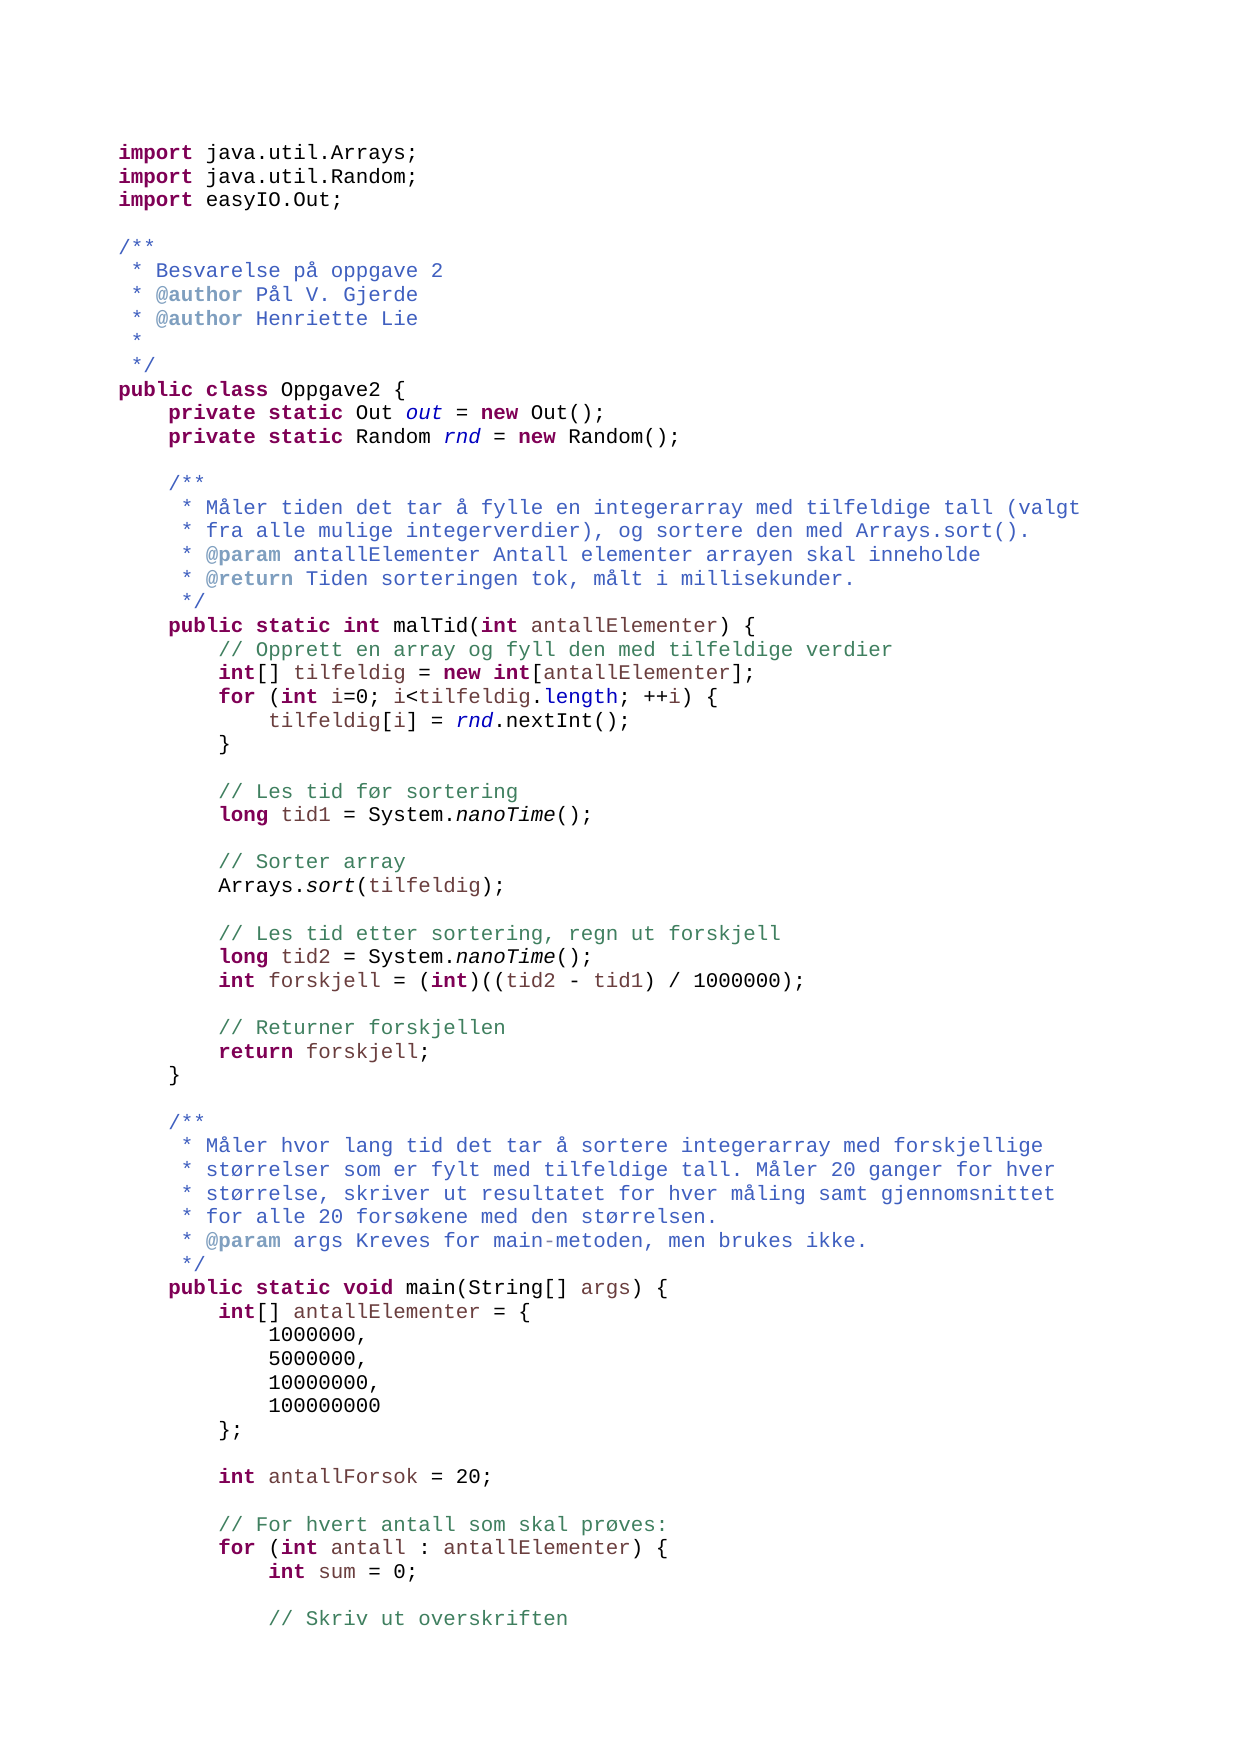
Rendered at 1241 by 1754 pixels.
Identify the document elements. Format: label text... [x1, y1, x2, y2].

text // Opprett en array og fyll den med tilfeldige verdier [118, 639, 1122, 662]
text for (int antall : antallElementer) { [118, 1537, 1122, 1561]
text * @author Henriette Lie [118, 308, 1122, 331]
text 1000000, [118, 1324, 1122, 1348]
text int antallForsok = 20; [118, 1466, 1122, 1490]
text tilfeldig[i] = rnd.nextInt(); [118, 710, 1122, 733]
text // Sorter array [118, 852, 1122, 875]
text private static Random rnd = new Random(); [118, 426, 1122, 449]
text // Skriv ut overskriften [118, 1608, 1122, 1632]
text */ [118, 1253, 1122, 1277]
text for (int i=0; i<tilfeldig.length; ++i) { [118, 686, 1122, 710]
text long tid2 = System.nanoTime(); [118, 946, 1122, 970]
text 100000000 [118, 1395, 1122, 1419]
text // Les tid før sortering [118, 781, 1122, 804]
text public static int malTid(int antallElementer) { [118, 615, 1122, 639]
text // Returner forskjellen [118, 1017, 1122, 1041]
text 5000000, [118, 1348, 1122, 1372]
text * Måler hvor lang tid det tar å sortere integerarray med forskjellige [118, 1135, 1122, 1159]
text * størrelse, skriver ut resultatet for hver måling samt gjennomsnittet [118, 1183, 1122, 1206]
text /** [118, 1112, 1122, 1135]
text // For hvert antall som skal prøves: [118, 1514, 1122, 1537]
text * fra alle mulige integerverdier), og sortere den med Arrays.sort(). [118, 521, 1122, 544]
text }; [118, 1419, 1122, 1443]
text * @param args Kreves for main-metoden, men brukes ikke. [118, 1230, 1122, 1253]
text * størrelser som er fylt med tilfeldige tall. Måler 20 ganger for hver [118, 1159, 1122, 1183]
text } [118, 1064, 1122, 1088]
text * [118, 331, 1122, 355]
text int[] tilfeldig = new int[antallElementer]; [118, 662, 1122, 686]
text import easyIO.Out; [118, 189, 1122, 213]
text // Les tid etter sortering, regn ut forskjell [118, 922, 1122, 946]
text * for alle 20 forsøkene med den størrelsen. [118, 1206, 1122, 1230]
text long tid1 = System.nanoTime(); [118, 804, 1122, 828]
text int forskjell = (int)((tid2 - tid1) / 1000000); [118, 970, 1122, 993]
text /** [118, 473, 1122, 497]
text */ [118, 591, 1122, 615]
text } [118, 733, 1122, 757]
text 10000000, [118, 1372, 1122, 1395]
text import java.util.Random; [118, 166, 1122, 189]
text public static void main(String[] args) { [118, 1277, 1122, 1301]
text * Måler tiden det tar å fylle en integerarray med tilfeldige tall (valgt [118, 497, 1122, 521]
text * @author Pål V. Gjerde [118, 284, 1122, 308]
text /** [118, 237, 1122, 260]
text public class Oppgave2 { [118, 379, 1122, 402]
text * Besvarelse på oppgave 2 [118, 260, 1122, 284]
text int[] antallElementer = { [118, 1301, 1122, 1324]
text private static Out out = new Out(); [118, 402, 1122, 426]
text return forskjell; [118, 1041, 1122, 1064]
text */ [118, 355, 1122, 379]
text import java.util.Arrays; [118, 142, 1122, 166]
text Arrays.sort(tilfeldig); [118, 875, 1122, 899]
text int sum = 0; [118, 1561, 1122, 1584]
text * @return Tiden sorteringen tok, målt i millisekunder. [118, 568, 1122, 591]
text * @param antallElementer Antall elementer arrayen skal inneholde [118, 544, 1122, 568]
